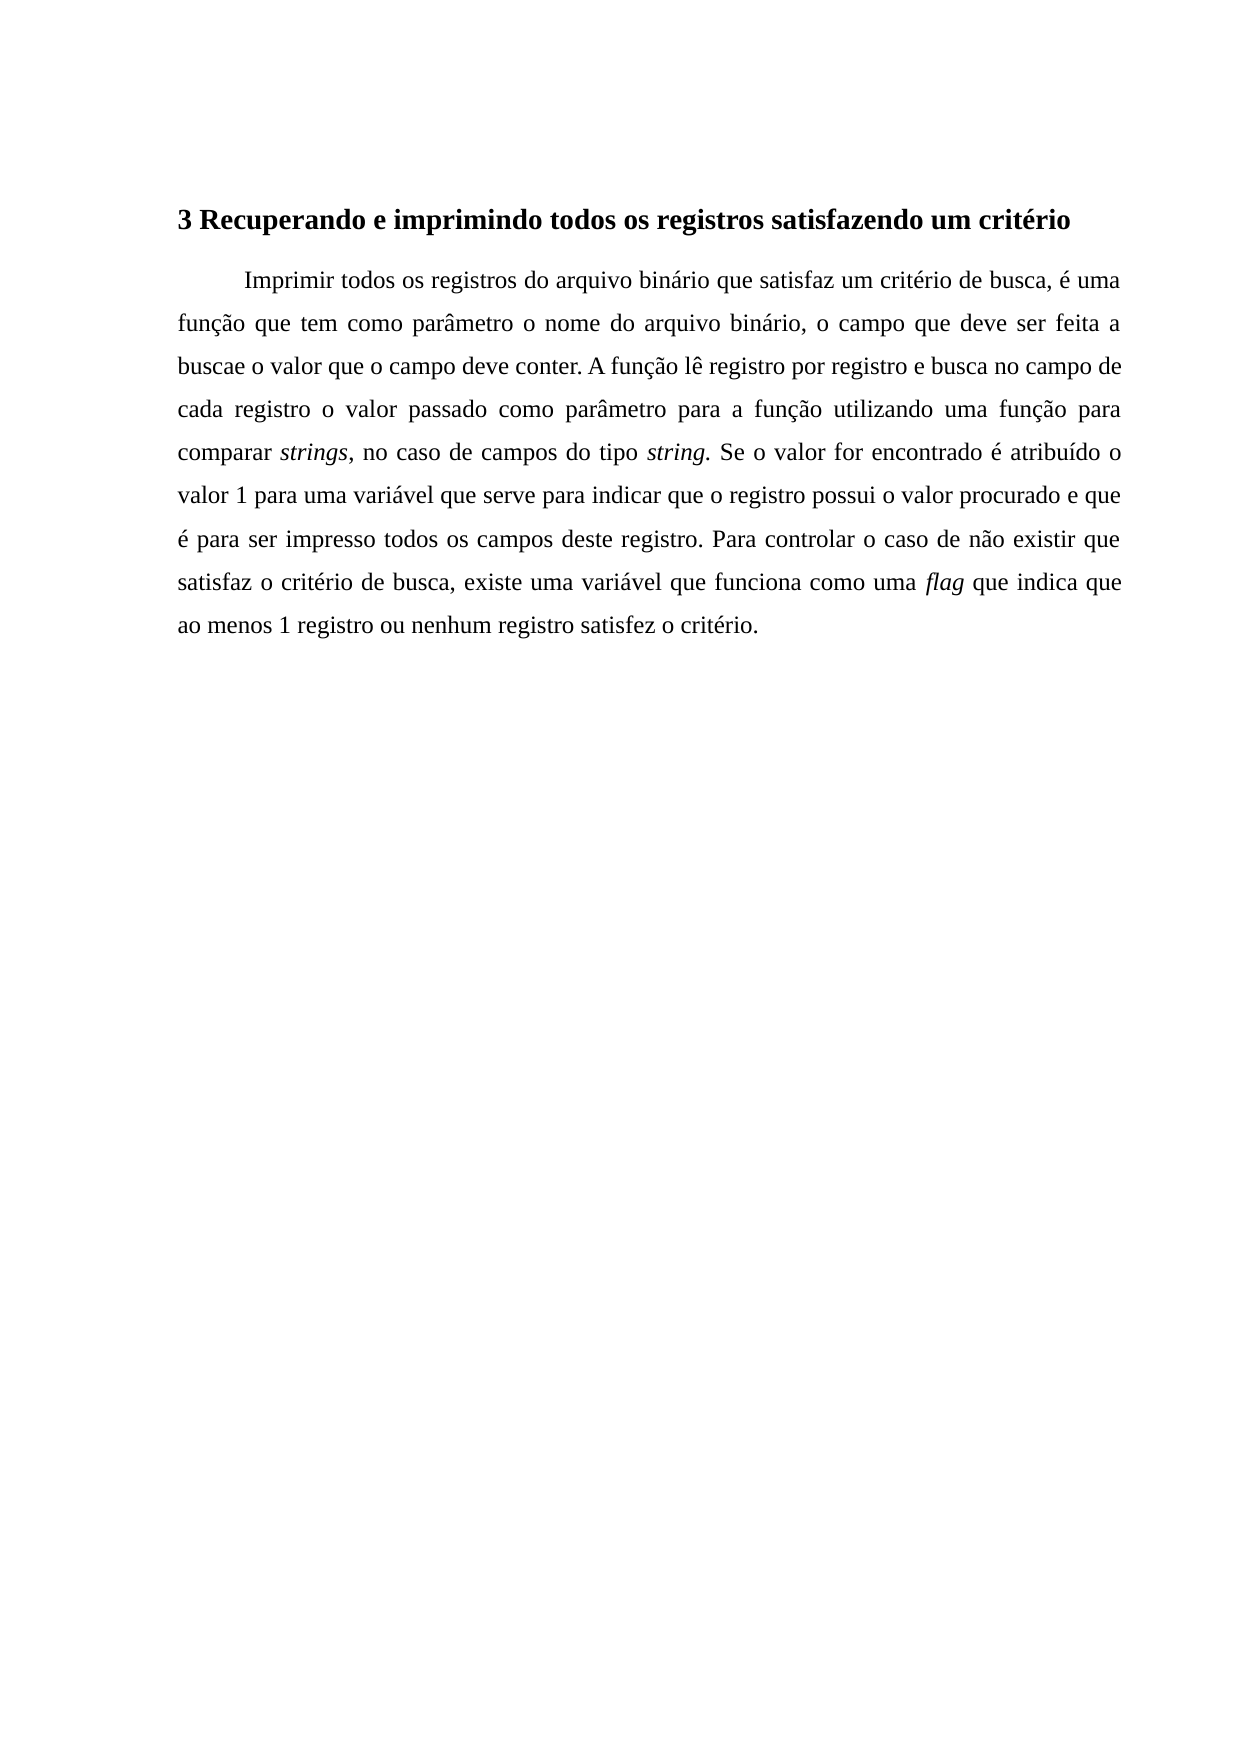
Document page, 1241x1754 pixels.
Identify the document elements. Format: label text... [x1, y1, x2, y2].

subtitle 3 Recuperando e imprimindo todos os registros satisfazendo um critério [177, 202, 1122, 236]
text Imprimir todos os registros do arquivo binário que satisfaz um critério de busca, é uma função que tem como parâmetro o nome do arquivo binário, o campo que deve ser feita a buscae o valor que o campo deve conter. A função lê registro por registro e busca no campo de cada registro o valor passado como parâmetro para a função utilizando uma função para comparar strings, no caso de campos do tipo string. Se o valor for encontrado é atribuído o valor 1 para uma variável que serve para indicar que o registro possui o valor procurado e que é para ser impresso todos os campos deste registro. Para controlar o caso de não existir que satisfaz o critério de busca, existe uma variável que funciona como uma flag que indica que ao menos 1 registro ou nenhum registro satisfez o critério. [177, 265, 1122, 639]
